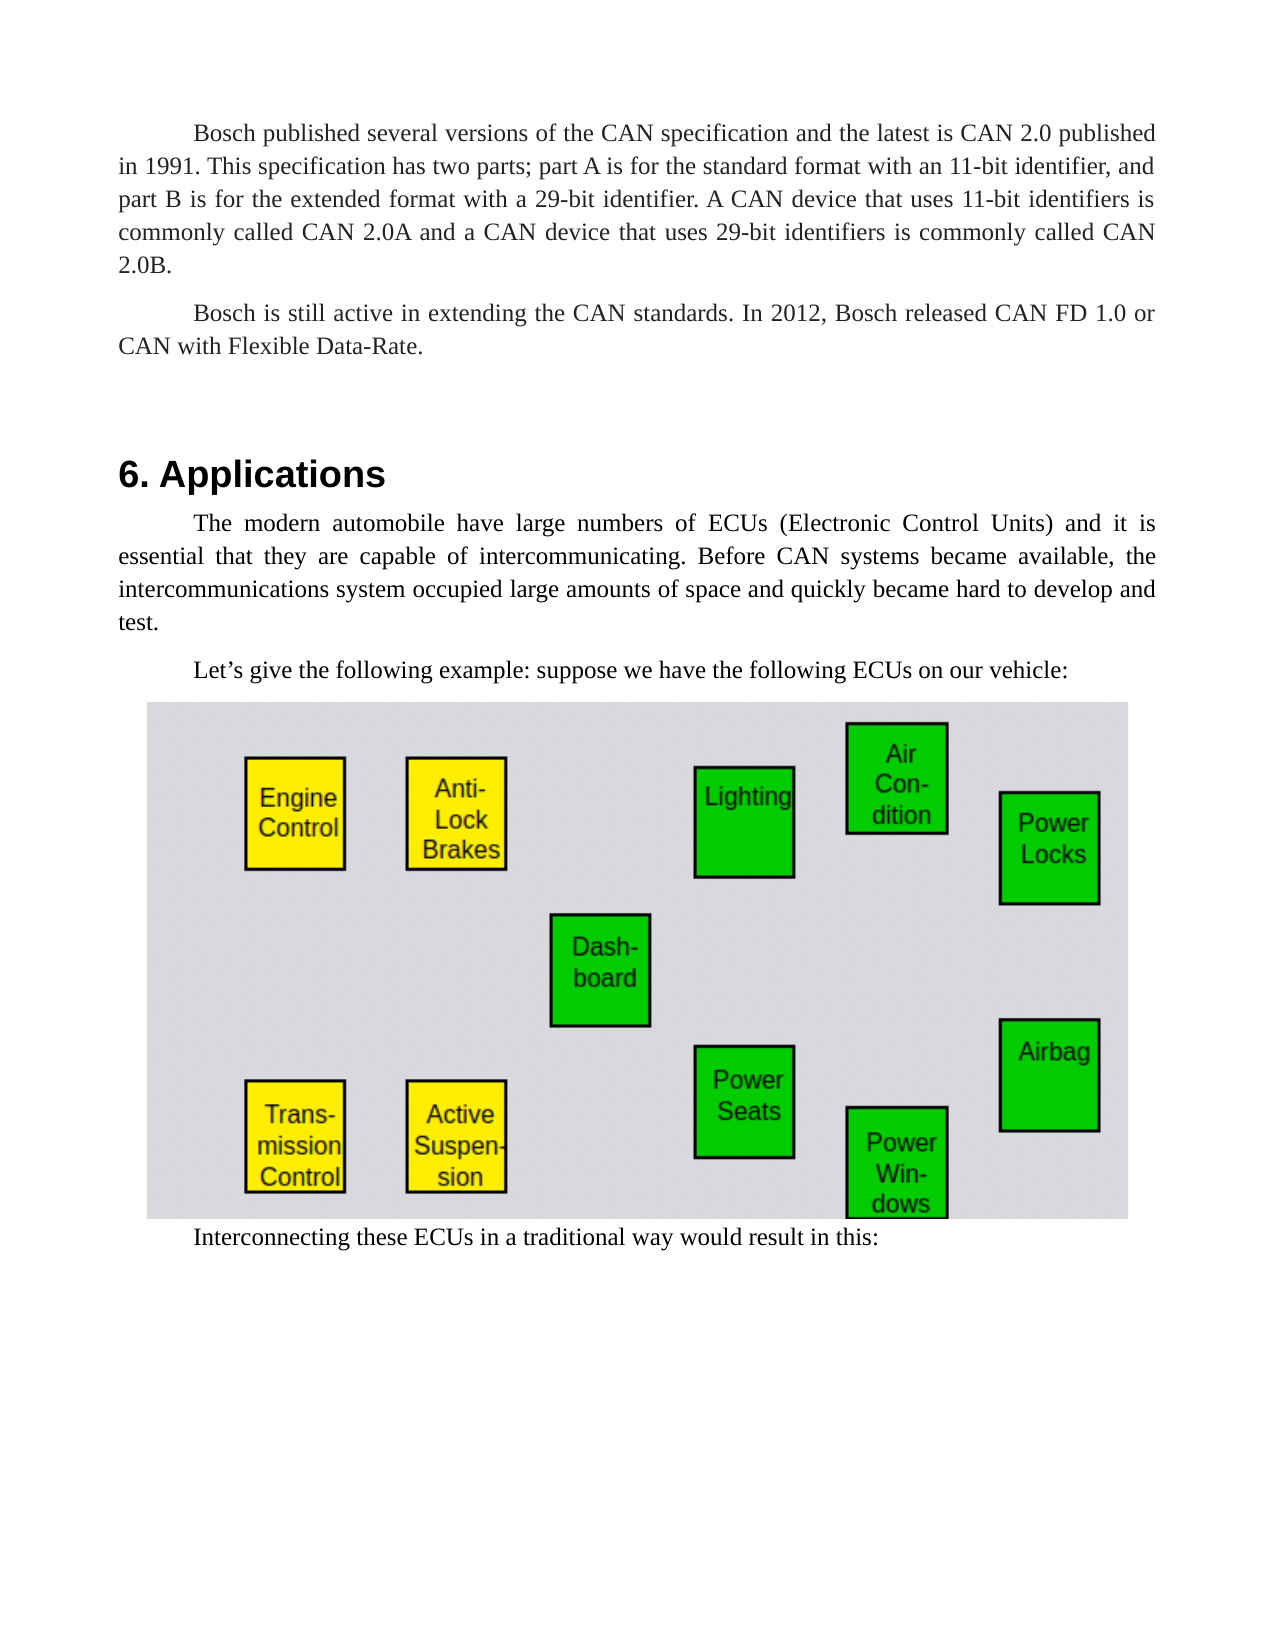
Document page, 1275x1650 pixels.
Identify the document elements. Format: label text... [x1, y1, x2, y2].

subtitle 6. Applications [118, 452, 1157, 496]
text Bosch published several versions of the CAN specification and the latest is CAN 2.0 published in 1991. This specification has two parts; part A is for the standard format with an 11-bit identifier, and part B is for the extended format with a 29-bit identifier. A CAN device that uses 11-bit identifiers is commonly called CAN 2.0A and a CAN device that uses 29-bit identifiers is commonly called CAN 2.0B. [118, 118, 1157, 279]
picture [146, 702, 1129, 1219]
text Bosch is still active in extending the CAN standards. In 2012, Bosch released CAN FD 1.0 or CAN with Flexible Data-Rate. [118, 298, 1157, 359]
text The modern automobile have large numbers of ECUs (Electronic Control Units) and it is essential that they are capable of intercommunicating. Before CAN systems became available, the intercommunications system occupied large amounts of space and quickly became hard to develop and test. [118, 508, 1157, 636]
text Interconnecting these ECUs in a traditional way would result in this: [118, 1153, 1157, 1251]
text Let’s give the following example: suppose we have the following ECUs on our vehicle: [118, 655, 1157, 684]
